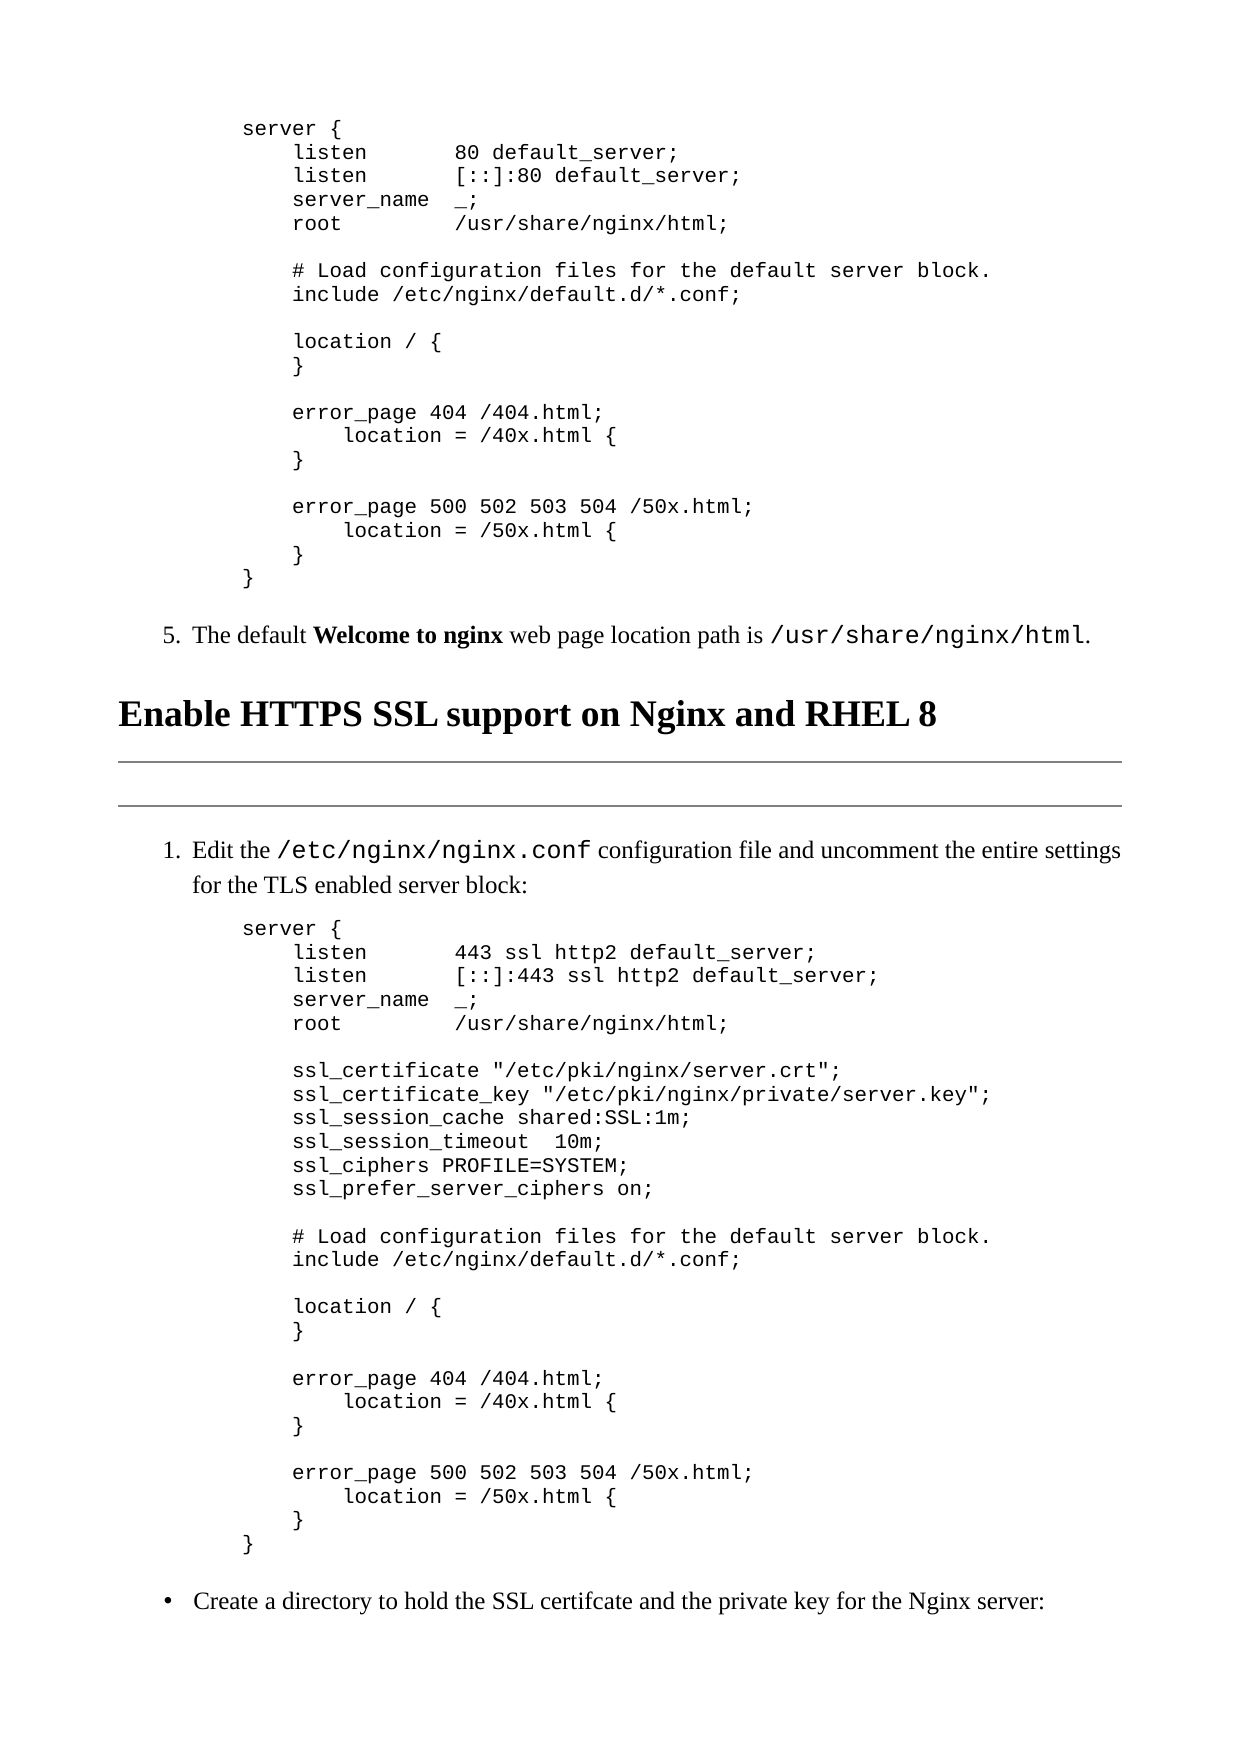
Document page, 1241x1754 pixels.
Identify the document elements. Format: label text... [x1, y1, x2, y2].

list } [162, 1320, 1122, 1344]
list listen [::]:80 default_server; [162, 165, 1122, 189]
list error_page 404 /404.html; [162, 1367, 1122, 1391]
list include /etc/nginx/default.d/*.conf; [162, 284, 1122, 307]
list listen 443 ssl http2 default_server; [162, 942, 1122, 966]
list Edit the /etc/nginx/nginx.conf configuration file and uncomment the entire settings for the TLS enabled server block: [162, 836, 1122, 899]
list root /usr/share/nginx/html; [162, 1013, 1122, 1036]
list The default Welcome to nginx web page location path is /usr/share/nginx/html. [162, 621, 1122, 651]
list include /etc/nginx/default.d/*.conf; [162, 1249, 1122, 1273]
list location / { [162, 331, 1122, 354]
list } [162, 354, 1122, 378]
list ssl_session_cache shared:SSL:1m; [162, 1107, 1122, 1131]
list ssl_ciphers PROFILE=SYSTEM; [162, 1155, 1122, 1178]
list location / { [162, 1297, 1122, 1320]
list server_name _; [162, 189, 1122, 213]
list location = /50x.html { [162, 1486, 1122, 1509]
subtitle Enable HTTPS SSL support on Nginx and RHEL 8 [118, 691, 1122, 734]
list location = /40x.html { [162, 426, 1122, 449]
list error_page 500 502 503 504 /50x.html; [162, 1462, 1122, 1486]
list ssl_prefer_server_ciphers on; [162, 1178, 1122, 1202]
list server { [162, 918, 1122, 942]
list } [162, 1533, 1122, 1557]
list server { [162, 118, 1122, 142]
list } [162, 449, 1122, 473]
list listen [::]:443 ssl http2 default_server; [162, 966, 1122, 989]
list } [162, 1509, 1122, 1533]
list } [162, 1415, 1122, 1438]
list ssl_certificate "/etc/pki/nginx/server.crt"; [162, 1060, 1122, 1084]
list location = /50x.html { [162, 520, 1122, 544]
list location = /40x.html { [162, 1391, 1122, 1415]
list error_page 500 502 503 504 /50x.html; [162, 496, 1122, 520]
list ssl_certificate_key "/etc/pki/nginx/private/server.key"; [162, 1084, 1122, 1107]
list } [162, 544, 1122, 567]
list listen 80 default_server; [162, 142, 1122, 165]
list ssl_session_timeout 10m; [162, 1131, 1122, 1155]
list root /usr/share/nginx/html; [162, 213, 1122, 236]
list } [162, 567, 1122, 591]
list server_name _; [162, 989, 1122, 1013]
list # Load configuration files for the default server block. [162, 260, 1122, 284]
list Create a directory to hold the SSL certifcate and the private key for the Nginx server: [164, 1586, 1122, 1615]
list error_page 404 /404.html; [162, 402, 1122, 426]
list # Load configuration files for the default server block. [162, 1226, 1122, 1249]
